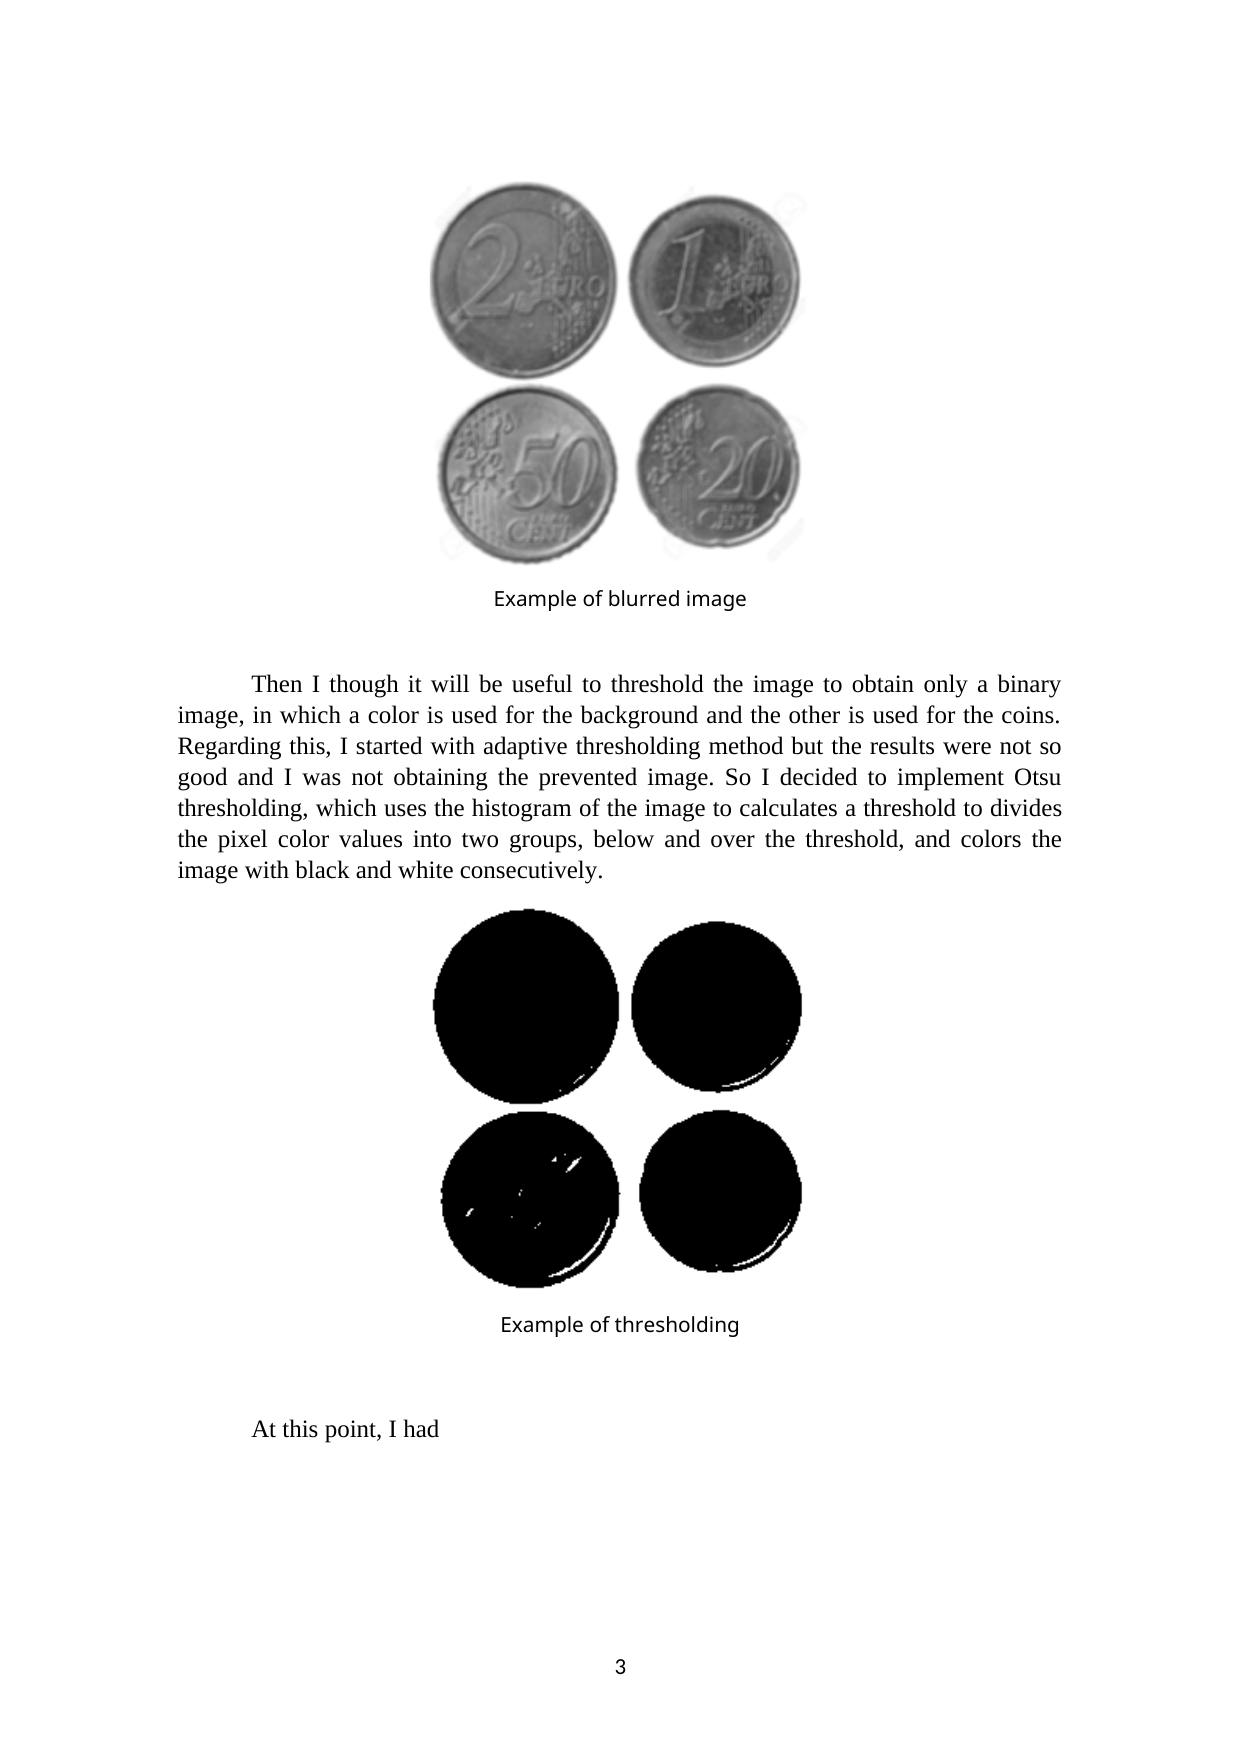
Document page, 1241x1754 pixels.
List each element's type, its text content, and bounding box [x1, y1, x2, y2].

text At this point, I had [177, 1414, 1063, 1443]
text Example of thresholding [428, 1296, 812, 1338]
text Then I though it will be useful to threshold the image to obtain only a binary image, in which a color is used for the background and the other is used for the coins. Regarding this, I started with adaptive thresholding method but the results were not so good and I was not obtaining the prevented image. So I decided to implement Otsu thresholding, which uses the histogram of the image to calculates a threshold to divides the pixel color values into two groups, below and over the threshold, and colors the image with black and white consecutively. [177, 669, 1063, 884]
picture [427, 903, 813, 1296]
picture [429, 177, 811, 570]
text Example of blurred image [428, 190, 812, 612]
